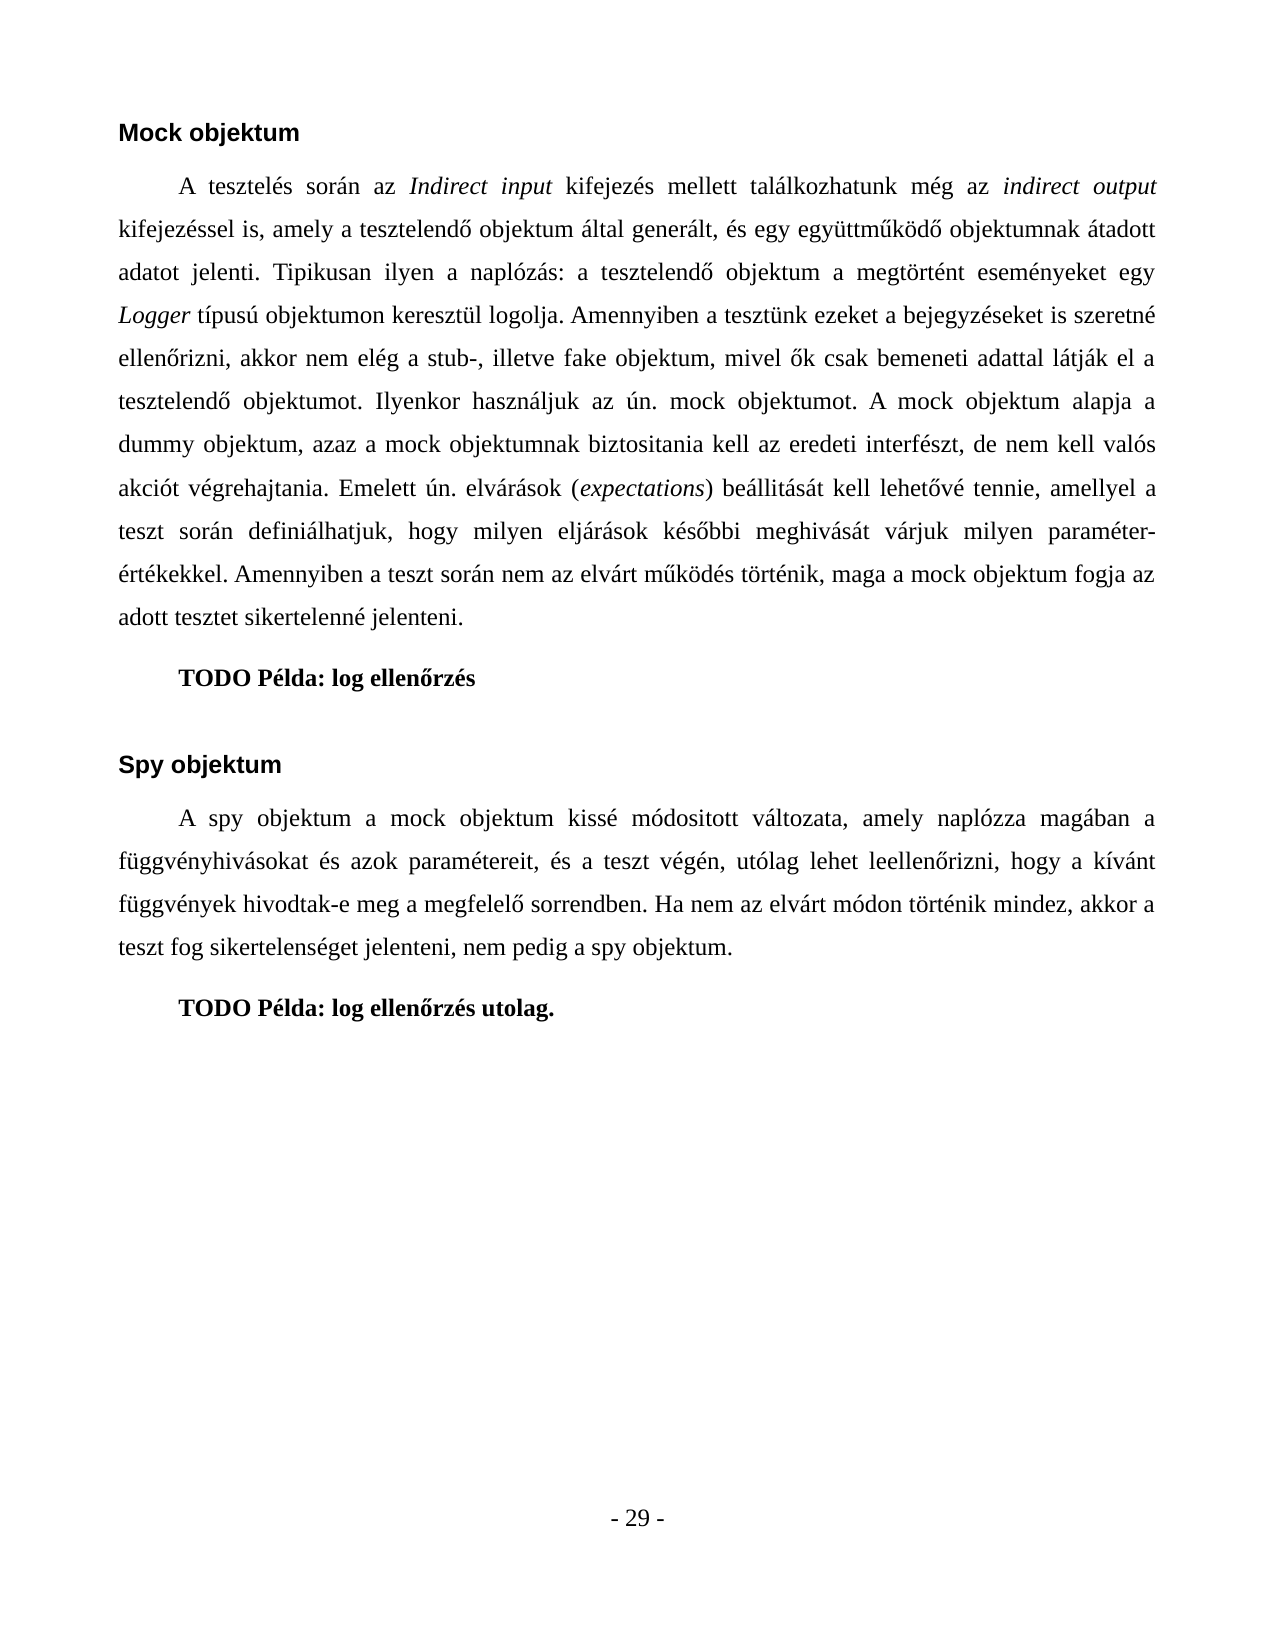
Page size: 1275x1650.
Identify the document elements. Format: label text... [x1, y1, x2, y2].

text A tesztelés során az Indirect input kifejezés mellett találkozhatunk még az indirect output kifejezéssel is, amely a tesztelendő objektum által generált, és egy együttműködő objektumnak átadott adatot jelenti. Tipikusan ilyen a naplózás: a tesztelendő objektum a megtörtént eseményeket egy Logger típusú objektumon keresztül logolja. Amennyiben a tesztünk ezeket a bejegyzéseket is szeretné ellenőrizni, akkor nem elég a stub-, illetve fake objektum, mivel ők csak bemeneti adattal látják el a tesztelendő objektumot. Ilyenkor használjuk az ún. mock objektumot. A mock objektum alapja a dummy objektum, azaz a mock objektumnak biztositania kell az eredeti interfészt, de nem kell valós akciót végrehajtania. Emelett ún. elvárások (expectations) beállitását kell lehetővé tennie, amellyel a teszt során definiálhatjuk, hogy milyen eljárások későbbi meghivását várjuk milyen paraméter-értékekkel. Amennyiben a teszt során nem az elvárt működés történik, maga a mock objektum fogja az adott tesztet sikertelenné jelenteni. [118, 171, 1157, 631]
text TODO Példa: log ellenőrzés [118, 663, 1157, 692]
text TODO Példa: log ellenőrzés utolag. [118, 993, 1157, 1022]
subtitle Mock objektum [118, 118, 1157, 147]
text A spy objektum a mock objektum kissé módositott változata, amely naplózza magában a függvényhivásokat és azok paramétereit, és a teszt végén, utólag lehet leellenőrizni, hogy a kívánt függvények hivodtak-e meg a megfelelő sorrendben. Ha nem az elvárt módon történik mindez, akkor a teszt fog sikertelenséget jelenteni, nem pedig a spy objektum. [118, 803, 1157, 961]
subtitle Spy objektum [118, 750, 1157, 779]
